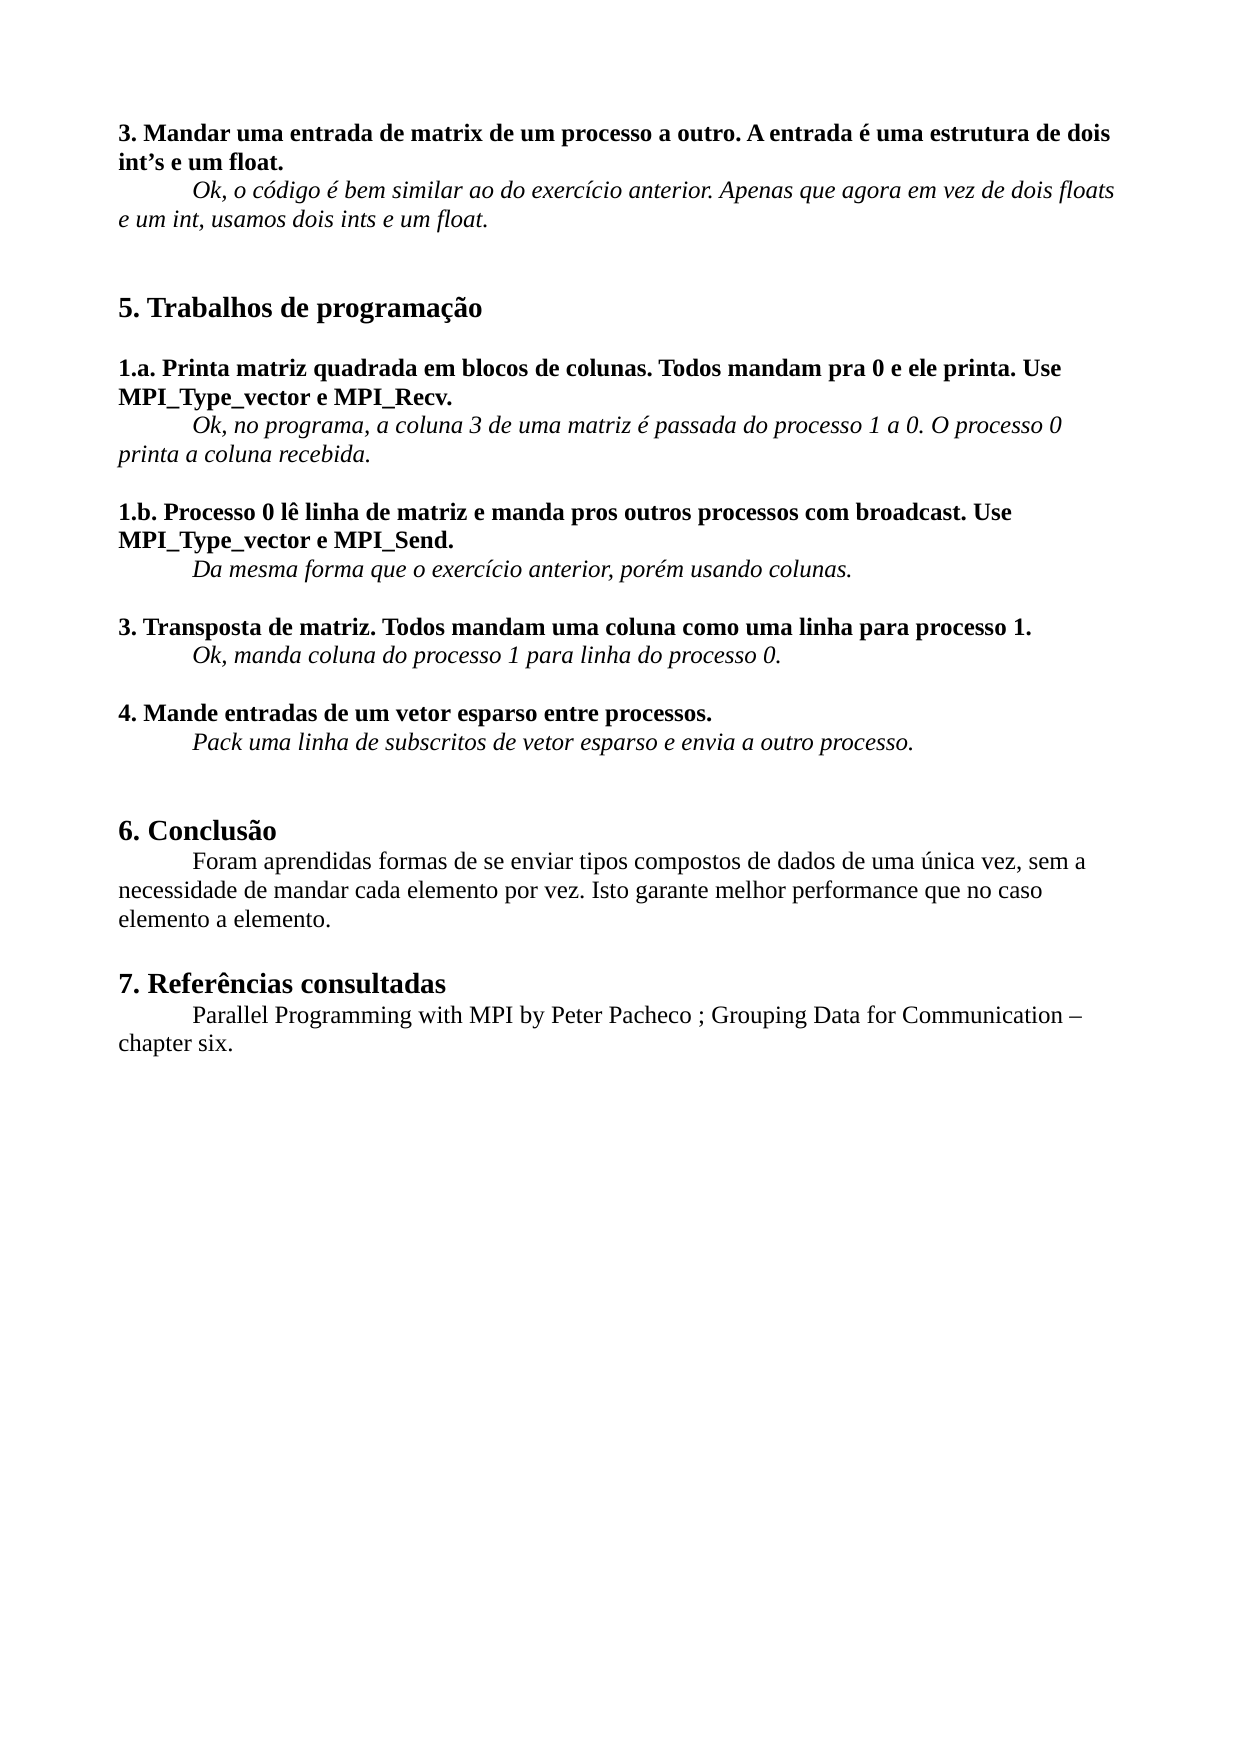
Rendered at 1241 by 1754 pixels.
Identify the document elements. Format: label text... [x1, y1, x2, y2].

text 6. Conclusão [118, 813, 1122, 846]
text 1.a. Printa matriz quadrada em blocos de colunas. Todos mandam pra 0 e ele printa. Use MPI_Type_vector e MPI_Recv. [118, 353, 1122, 410]
text Ok, no programa, a coluna 3 de uma matriz é passada do processo 1 a 0. O processo 0 printa a coluna recebida. [118, 410, 1122, 468]
text 7. Referências consultadas [118, 966, 1122, 1000]
text Ok, manda coluna do processo 1 para linha do processo 0. [118, 640, 1122, 669]
text Parallel Programming with MPI by Peter Pacheco ; Grouping Data for Communication – chapter six. [118, 1000, 1122, 1057]
text Pack uma linha de subscritos de vetor esparso e envia a outro processo. [118, 727, 1122, 755]
text Ok, o código é bem similar ao do exercício anterior. Apenas que agora em vez de dois floats e um int, usamos dois ints e um float. [118, 176, 1122, 233]
text 3. Mandar uma entrada de matrix de um processo a outro. A entrada é uma estrutura de dois int’s e um float. [118, 118, 1122, 176]
text 1.b. Processo 0 lê linha de matriz e manda pros outros processos com broadcast. Use MPI_Type_vector e MPI_Send. [118, 497, 1122, 554]
text Foram aprendidas formas de se enviar tipos compostos de dados de uma única vez, sem a necessidade de mandar cada elemento por vez. Isto garante melhor performance que no caso elemento a elemento. [118, 846, 1122, 933]
text Da mesma forma que o exercício anterior, porém usando colunas. [118, 554, 1122, 583]
text 3. Transposta de matriz. Todos mandam uma coluna como uma linha para processo 1. [118, 612, 1122, 640]
text 4. Mande entradas de um vetor esparso entre processos. [118, 698, 1122, 727]
text 5. Trabalhos de programação [118, 291, 1122, 324]
